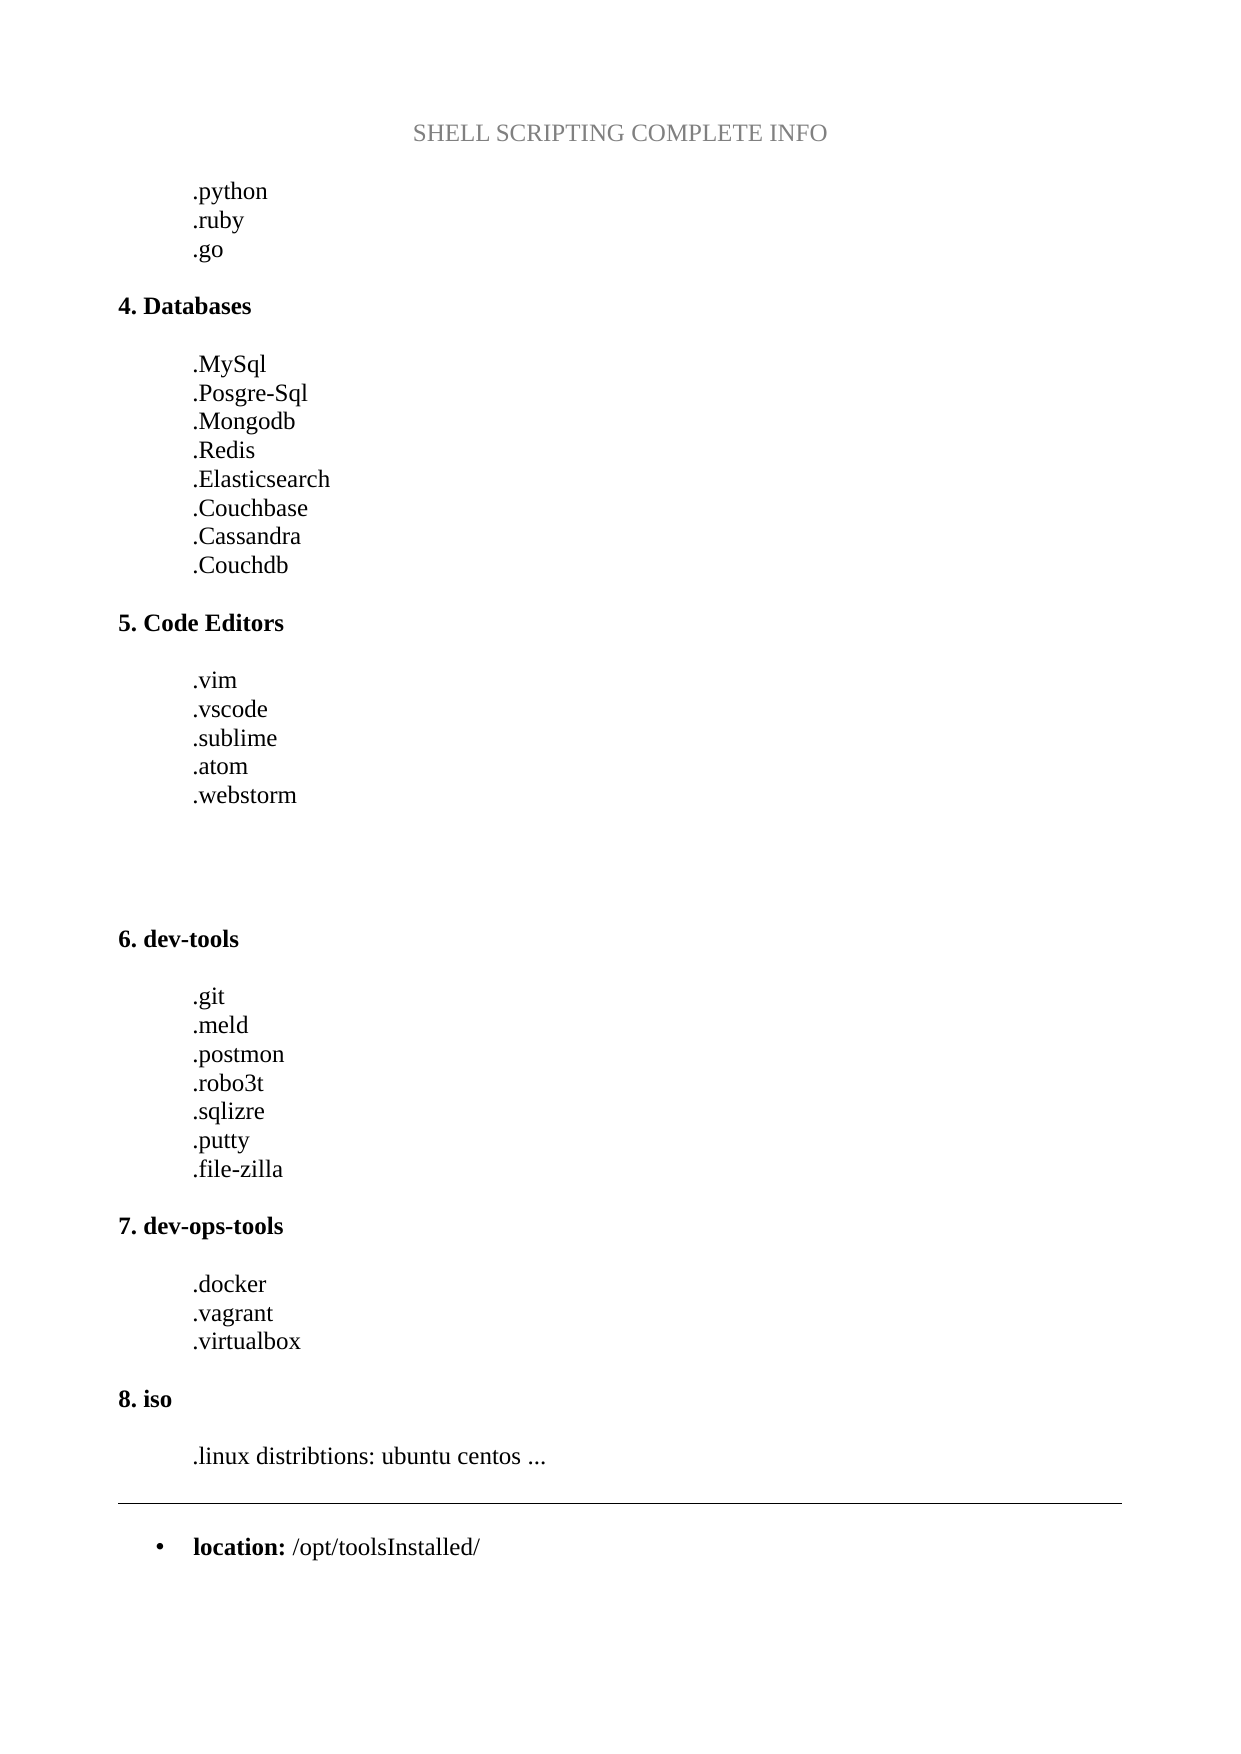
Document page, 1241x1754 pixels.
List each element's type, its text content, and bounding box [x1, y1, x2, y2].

text .postmon [118, 1039, 1122, 1068]
text .webstorm [118, 780, 1122, 809]
text .meld [118, 1010, 1122, 1039]
text .vim [118, 665, 1122, 694]
text .virtualbox [118, 1326, 1122, 1355]
text 4. Databases [118, 291, 1122, 320]
text .robo3t [118, 1068, 1122, 1096]
text .git [118, 981, 1122, 1010]
list location: /opt/toolsInstalled/ [156, 1532, 1122, 1561]
text .Elasticsearch [118, 464, 1122, 493]
text .Mongodb [118, 406, 1122, 435]
text 7. dev-ops-tools [118, 1211, 1122, 1240]
text 8. iso [118, 1384, 1122, 1413]
text 5. Code Editors [118, 608, 1122, 636]
text .sqlizre [118, 1096, 1122, 1125]
text .python [118, 176, 1122, 205]
text .ruby [118, 205, 1122, 234]
text .Couchdb [118, 550, 1122, 579]
text .putty [118, 1125, 1122, 1154]
text .docker [118, 1269, 1122, 1298]
text .vscode [118, 694, 1122, 723]
text .linux distribtions: ubuntu centos ... [118, 1441, 1122, 1470]
text .go [118, 234, 1122, 263]
text .Redis [118, 435, 1122, 464]
text .atom [118, 751, 1122, 780]
text .Posgre-Sql [118, 378, 1122, 406]
text .Cassandra [118, 521, 1122, 550]
text 6. dev-tools [118, 924, 1122, 953]
text .MySql [118, 349, 1122, 378]
text .Couchbase [118, 493, 1122, 521]
text .sublime [118, 723, 1122, 751]
text .file-zilla [118, 1154, 1122, 1183]
text .vagrant [118, 1298, 1122, 1326]
